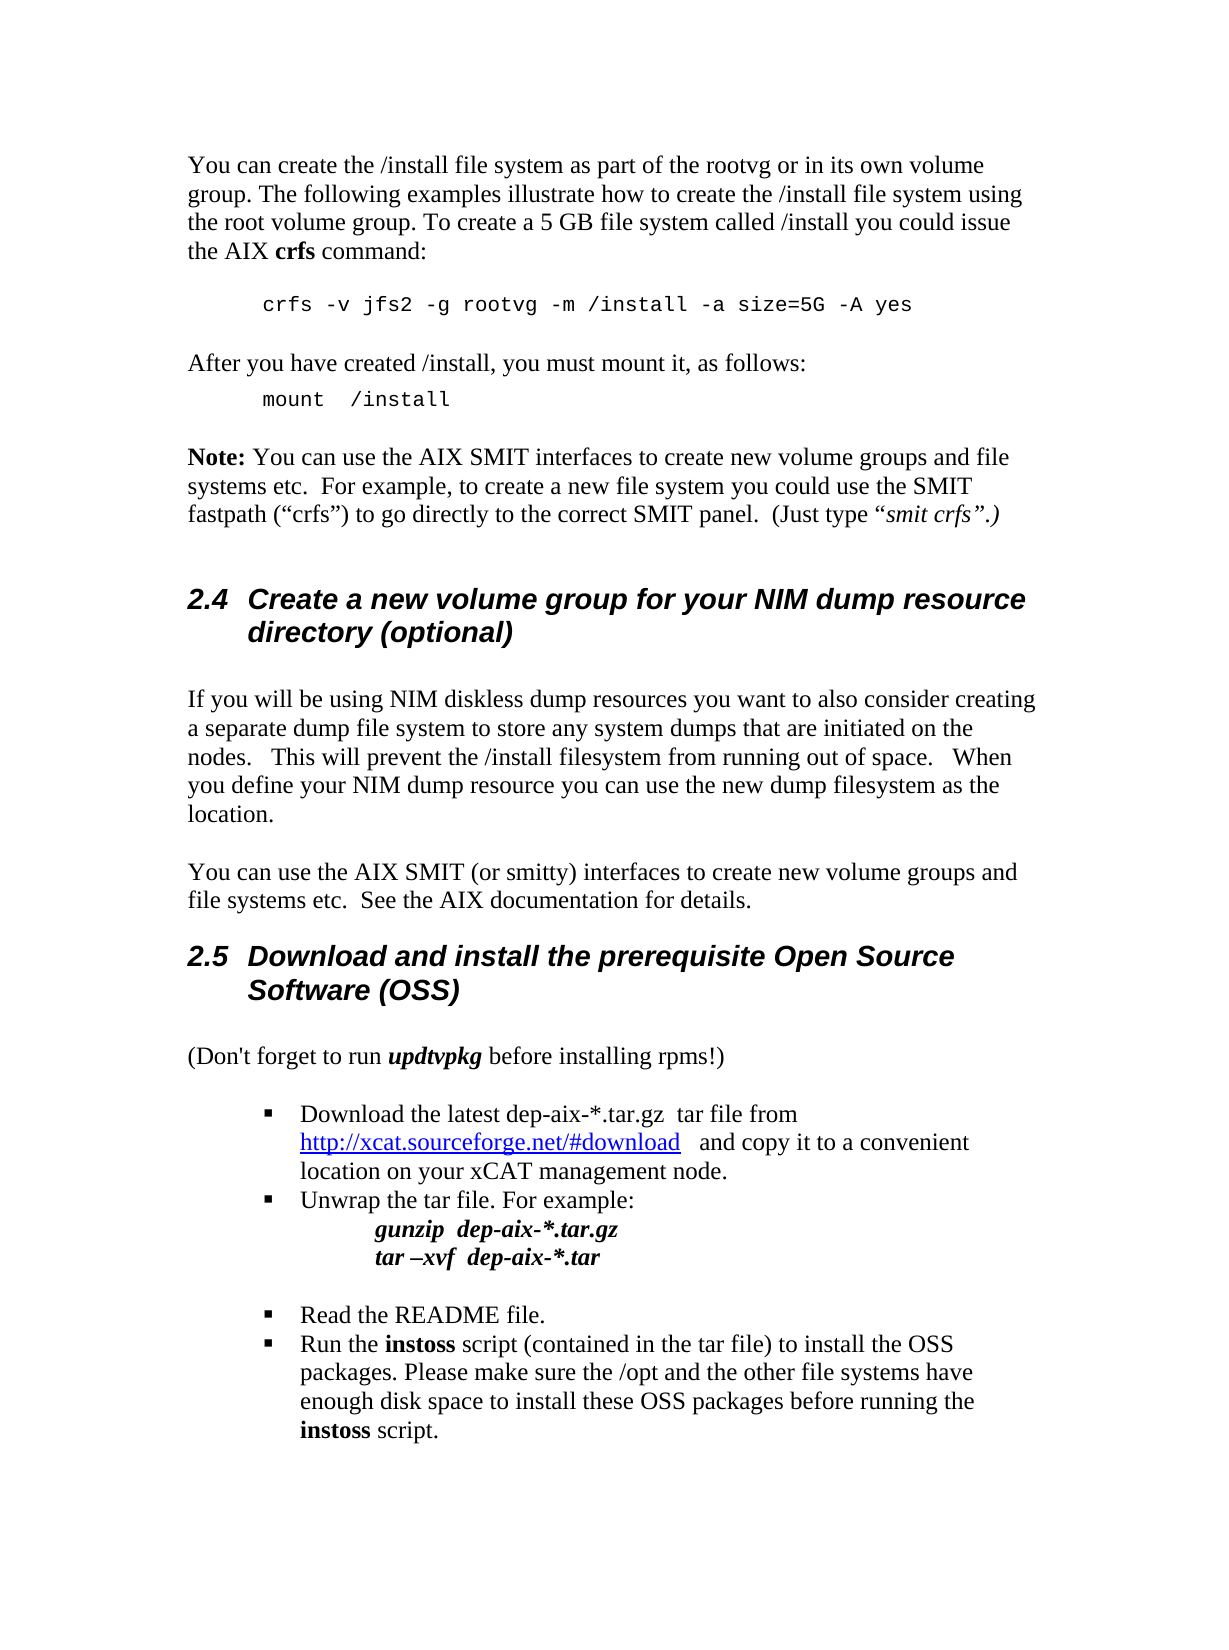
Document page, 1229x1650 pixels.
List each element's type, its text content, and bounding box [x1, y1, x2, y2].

text You can create the /install file system as part of the rootvg or in its own volume group. The following examples illustrate how to create the /install file system using the root volume group. To create a 5 GB file system called /install you could issue the AIX crfs command: [187, 150, 1041, 265]
list Run the instoss script (contained in the tar file) to install the OSS packages. Please make sure the /opt and the other file systems have enough disk space to install these OSS packages before running the instoss script. [262, 1329, 1041, 1444]
subtitle Create a new volume group for your NIM dump resource directory (optional) [187, 582, 1041, 649]
list (Don't forget to run updtvpkg before installing rpms!) [187, 1041, 1041, 1070]
list Unwrap the tar file. For example: [262, 1185, 1041, 1214]
list gunzip dep-aix-*.tar.gz [337, 1214, 1041, 1242]
list Download the latest dep-aix-*.tar.gz tar file from http://xcat.sourceforge.net/#download and copy it to a convenient location on your xCAT management node. [262, 1099, 1041, 1185]
text mount /install [187, 389, 1041, 412]
subtitle Download and install the prerequisite Open Source Software (OSS) [187, 939, 1041, 1006]
text crfs -v jfs2 -g rootvg -m /install -a size=5G -A yes [262, 294, 1041, 318]
list Read the README file. [262, 1300, 1041, 1329]
list tar –xvf dep-aix-*.tar [337, 1242, 1041, 1271]
text After you have created /install, you must mount it, as follows: [187, 348, 1041, 376]
text Note: You can use the AIX SMIT interfaces to create new volume groups and file systems etc. For example, to create a new file system you could use the SMIT fastpath (“crfs”) to go directly to the correct SMIT panel. (Just type “smit crfs”.) [187, 442, 1041, 528]
text You can use the AIX SMIT (or smitty) interfaces to create new volume groups and file systems etc. See the AIX documentation for details. [187, 857, 1041, 914]
text If you will be using NIM diskless dump resources you want to also consider creating a separate dump file system to store any system dumps that are initiated on the nodes. This will prevent the /install filesystem from running out of space. When you define your NIM dump resource you can use the new dump filesystem as the location. [187, 684, 1041, 828]
